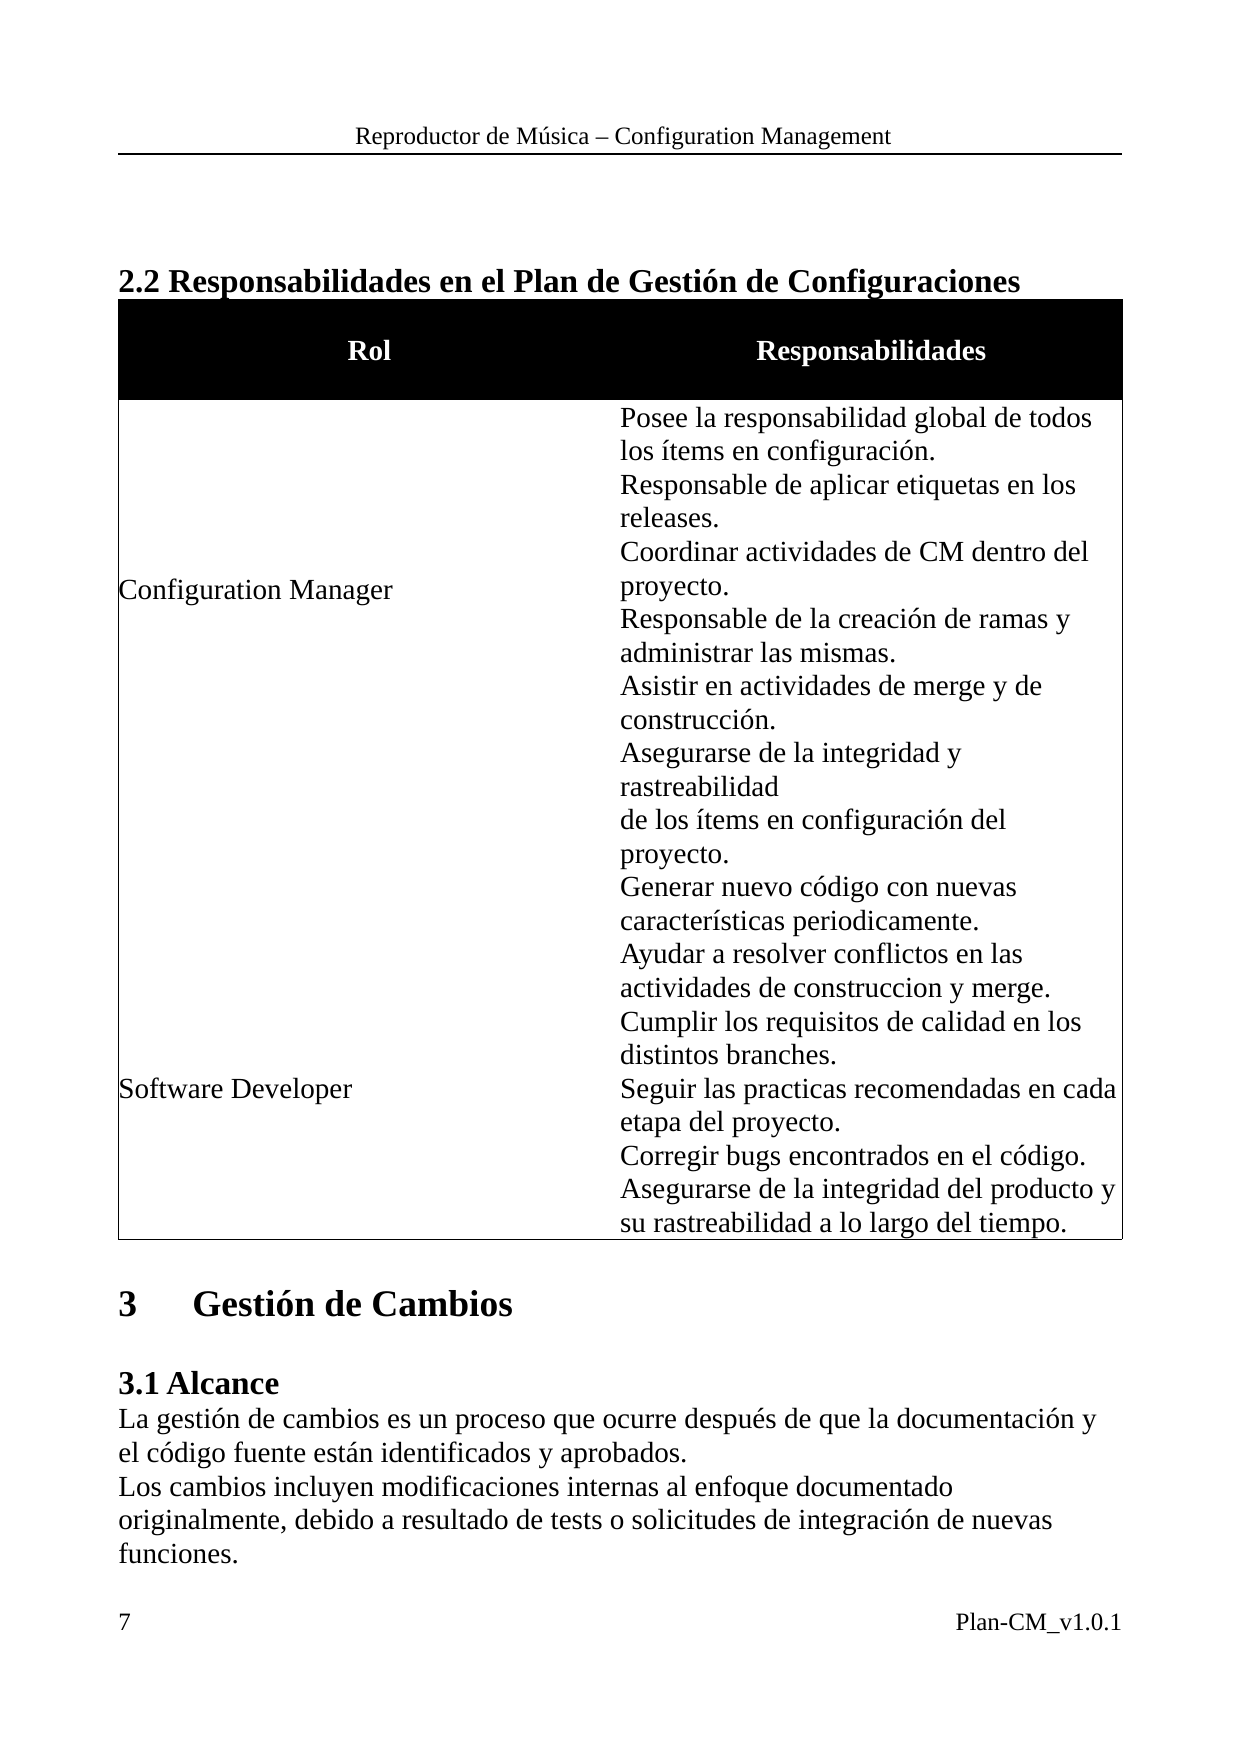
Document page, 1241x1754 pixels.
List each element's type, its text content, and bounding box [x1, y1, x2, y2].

table_cell Posee la responsabilidad global de todos los ítems en configuración. Responsable de aplicar etiquetas en los releases. Coordinar actividades de CM dentro del proyecto. Responsable de la creación de ramas y administrar las mismas. Asistir en actividades de merge y de construcción. Asegurarse de la integridad y rastreabilidad de los ítems en configuración del proyecto. [620, 400, 1122, 869]
text 2.2 Responsabilidades en el Plan de Gestión de Configuraciones [118, 261, 1122, 299]
table_cell Generar nuevo código con nuevas características periodicamente. Ayudar a resolver conflictos en las actividades de construccion y merge. Cumplir los requisitos de calidad en los distintos branches. Seguir las practicas recomendadas en cada etapa del proyecto. Corregir bugs encontrados en el código. Asegurarse de la integridad del producto y su rastreabilidad a lo largo del tiempo. [620, 870, 1122, 1238]
table_header Rol [119, 300, 620, 400]
text Los cambios incluyen modificaciones internas al enfoque documentado originalmente, debido a resultado de tests o solicitudes de integración de nuevas funciones. [118, 1469, 1122, 1569]
text La gestión de cambios es un proceso que ocurre después de que la documentación y el código fuente están identificados y aprobados. [118, 1402, 1122, 1469]
table_header Responsabilidades [620, 300, 1122, 400]
text 3.1 Alcance [118, 1363, 1122, 1402]
table_cell Configuration Manager [119, 400, 620, 869]
text 3 Gestión de Cambios [118, 1282, 1122, 1325]
table_cell Software Developer [119, 870, 620, 1238]
